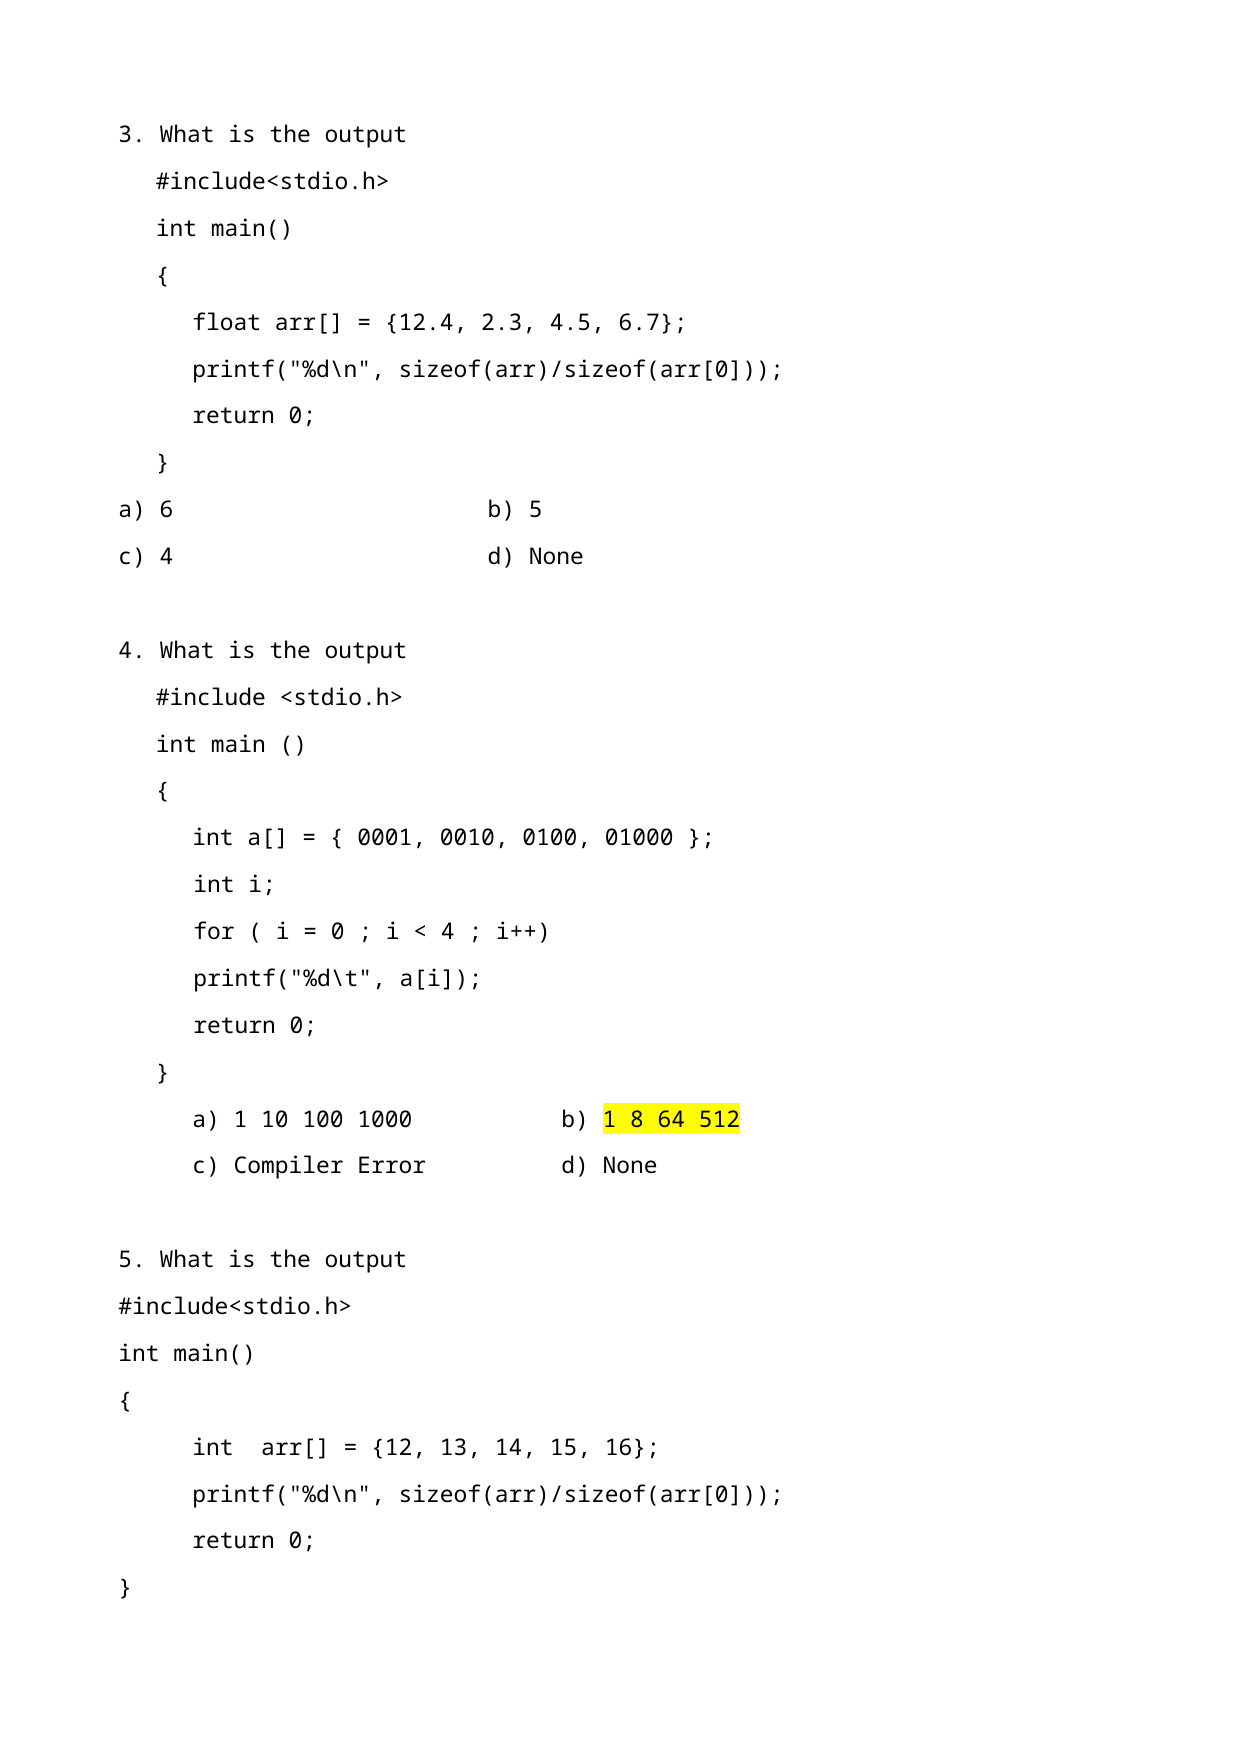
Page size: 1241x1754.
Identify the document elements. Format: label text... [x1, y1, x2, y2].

text 4. What is the output [118, 634, 1122, 665]
text c) Compiler Error d) None [118, 1149, 1122, 1181]
text { [156, 774, 1122, 806]
text return 0; [156, 1009, 1122, 1040]
text { [118, 1384, 1122, 1415]
text } [118, 446, 1122, 477]
text } [156, 1056, 1122, 1087]
text printf("%d\n", sizeof(arr)/sizeof(arr[0])); [118, 352, 1122, 384]
text #include <stdio.h> [156, 681, 1122, 712]
text return 0; [118, 1524, 1122, 1556]
text return 0; [118, 399, 1122, 431]
text printf("%d\t", a[i]); [156, 962, 1122, 993]
text int arr[] = {12, 13, 14, 15, 16}; [118, 1431, 1122, 1462]
text float arr[] = {12.4, 2.3, 4.5, 6.7}; [118, 306, 1122, 337]
text { [118, 259, 1122, 290]
text #include<stdio.h> [118, 1290, 1122, 1321]
text int main () [156, 727, 1122, 759]
text #include<stdio.h> [118, 165, 1122, 196]
text for ( i = 0 ; i < 4 ; i++) [156, 915, 1122, 946]
text 3. What is the output [118, 118, 1122, 149]
text int main() [118, 1337, 1122, 1368]
text int main() [118, 212, 1122, 243]
text } [118, 1571, 1122, 1602]
text printf("%d\n", sizeof(arr)/sizeof(arr[0])); [118, 1477, 1122, 1509]
text int a[] = { 0001, 0010, 0100, 01000 }; [156, 821, 1122, 852]
text c) 4 d) None [118, 540, 1122, 571]
text a) 1 10 100 1000 b) 1 8 64 512 [118, 1102, 1122, 1134]
text int i; [156, 868, 1122, 899]
text a) 6 b) 5 [118, 493, 1122, 524]
text 5. What is the output [118, 1243, 1122, 1274]
